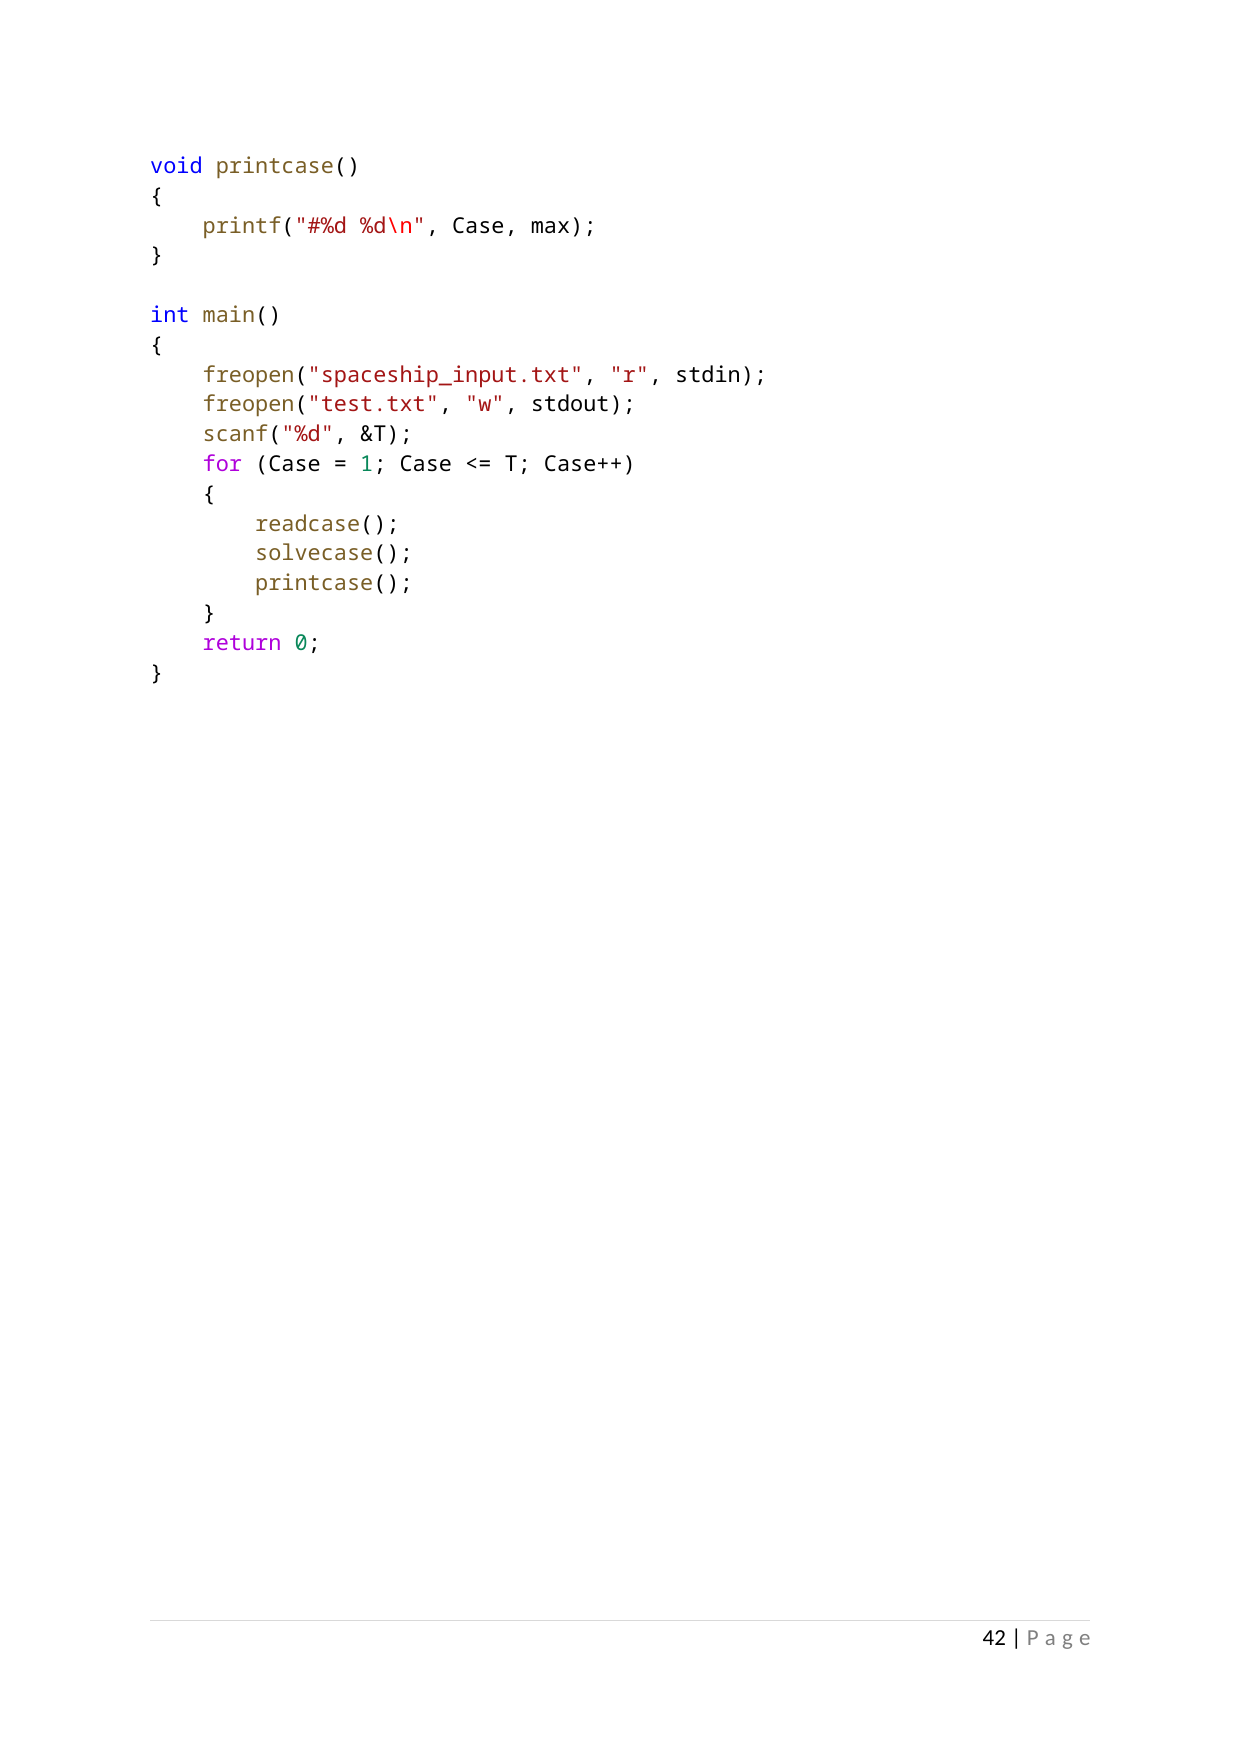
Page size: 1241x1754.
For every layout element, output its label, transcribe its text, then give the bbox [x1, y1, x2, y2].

text freopen("test.txt", "w", stdout); [150, 388, 1090, 418]
text solvecase(); [150, 537, 1090, 567]
text freopen("spaceship_input.txt", "r", stdin); [150, 358, 1090, 388]
text printcase(); [150, 567, 1090, 597]
text { [150, 180, 1090, 209]
text scanf("%d", &T); [150, 418, 1090, 448]
text } [150, 597, 1090, 627]
text { [150, 329, 1090, 358]
text for (Case = 1; Case <= T; Case++) [150, 448, 1090, 478]
text int main() [150, 299, 1090, 329]
text } [150, 656, 1090, 686]
text return 0; [150, 627, 1090, 656]
text void printcase() [150, 150, 1090, 180]
text printf("#%d %d\n", Case, max); [150, 209, 1090, 239]
text readcase(); [150, 507, 1090, 537]
text } [150, 239, 1090, 269]
text { [150, 478, 1090, 507]
